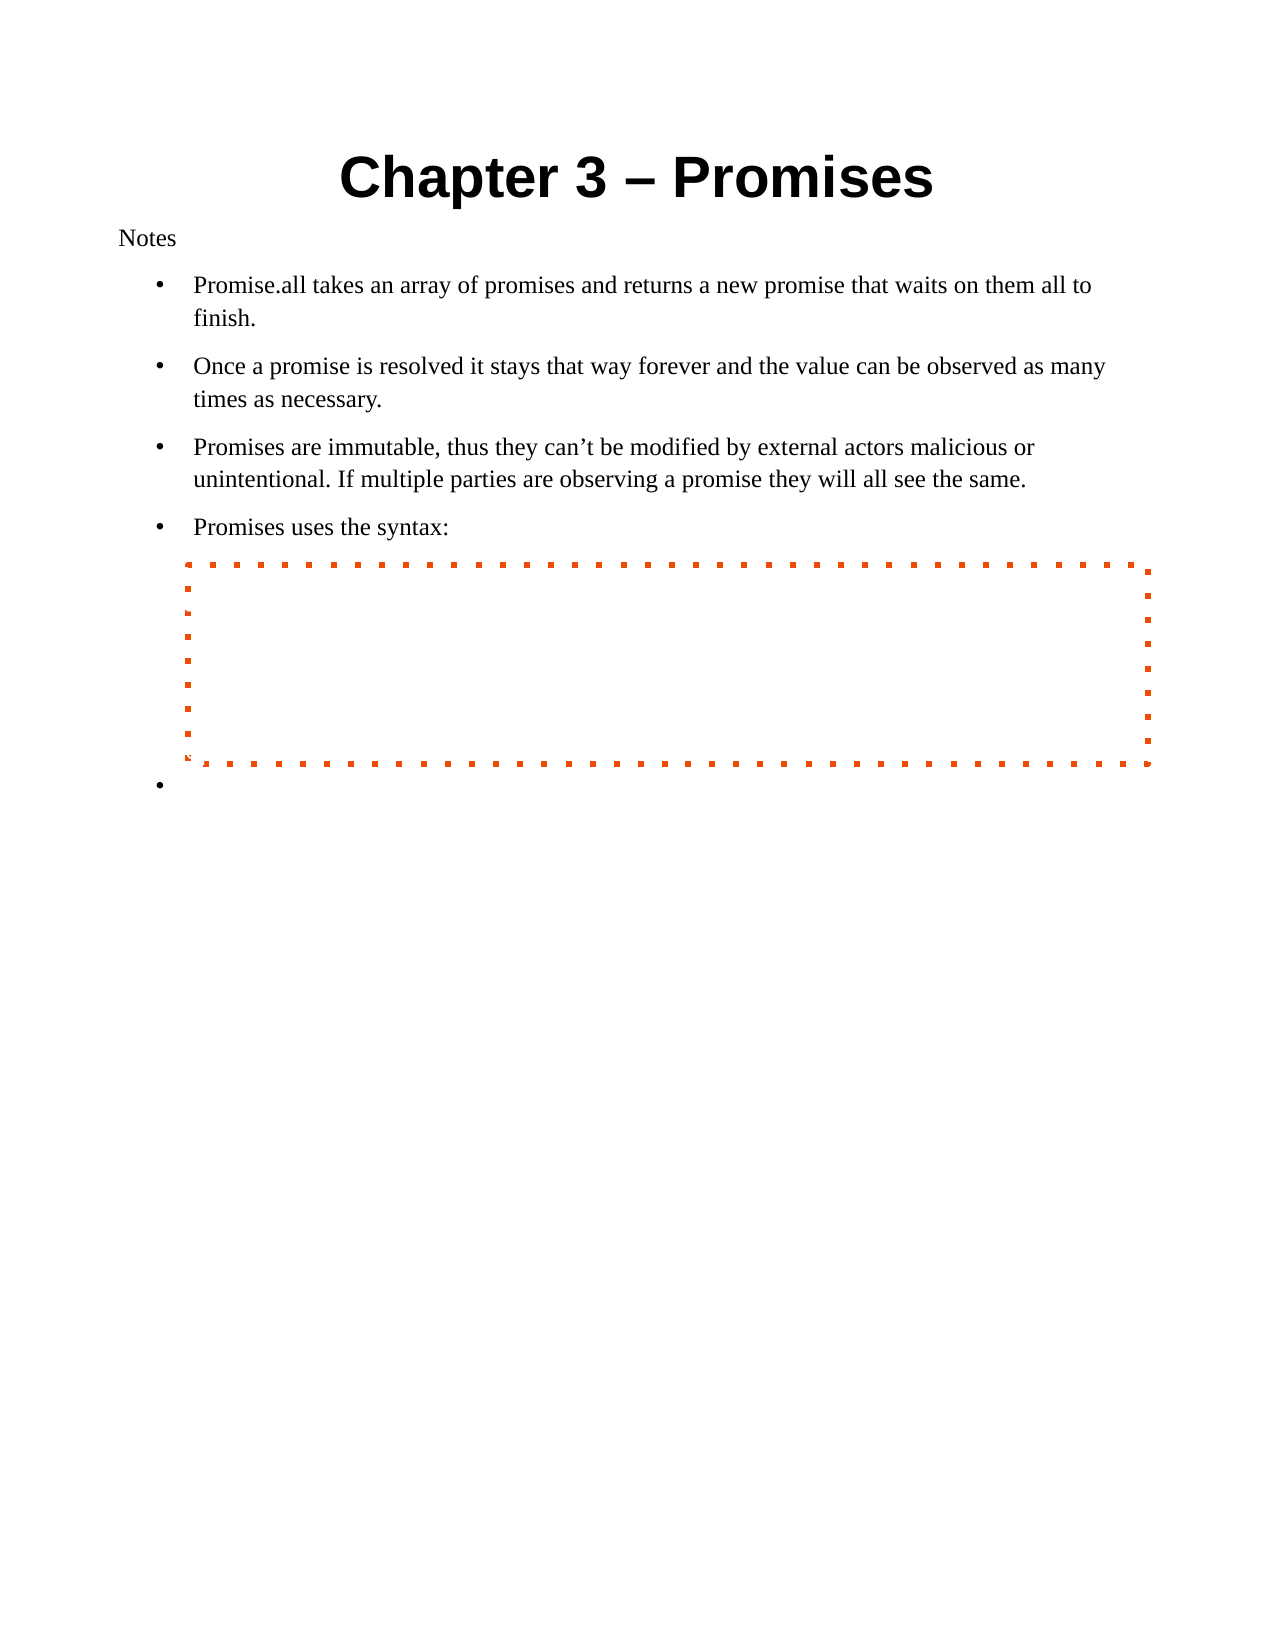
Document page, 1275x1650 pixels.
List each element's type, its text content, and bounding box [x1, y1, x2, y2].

text Notes [118, 223, 1157, 251]
list Promise.all takes an array of promises and returns a new promise that waits on them all to finish. [156, 270, 1157, 332]
title Chapter 3 – Promises [118, 143, 1157, 210]
list Promises are immutable, thus they can’t be modified by external actors malicious or unintentional. If multiple parties are observing a promise they will all see the same. [156, 432, 1157, 493]
list Once a promise is resolved it stays that way forever and the value can be observed as many times as necessary. [156, 351, 1157, 413]
list Promises uses the syntax: [156, 512, 1157, 541]
